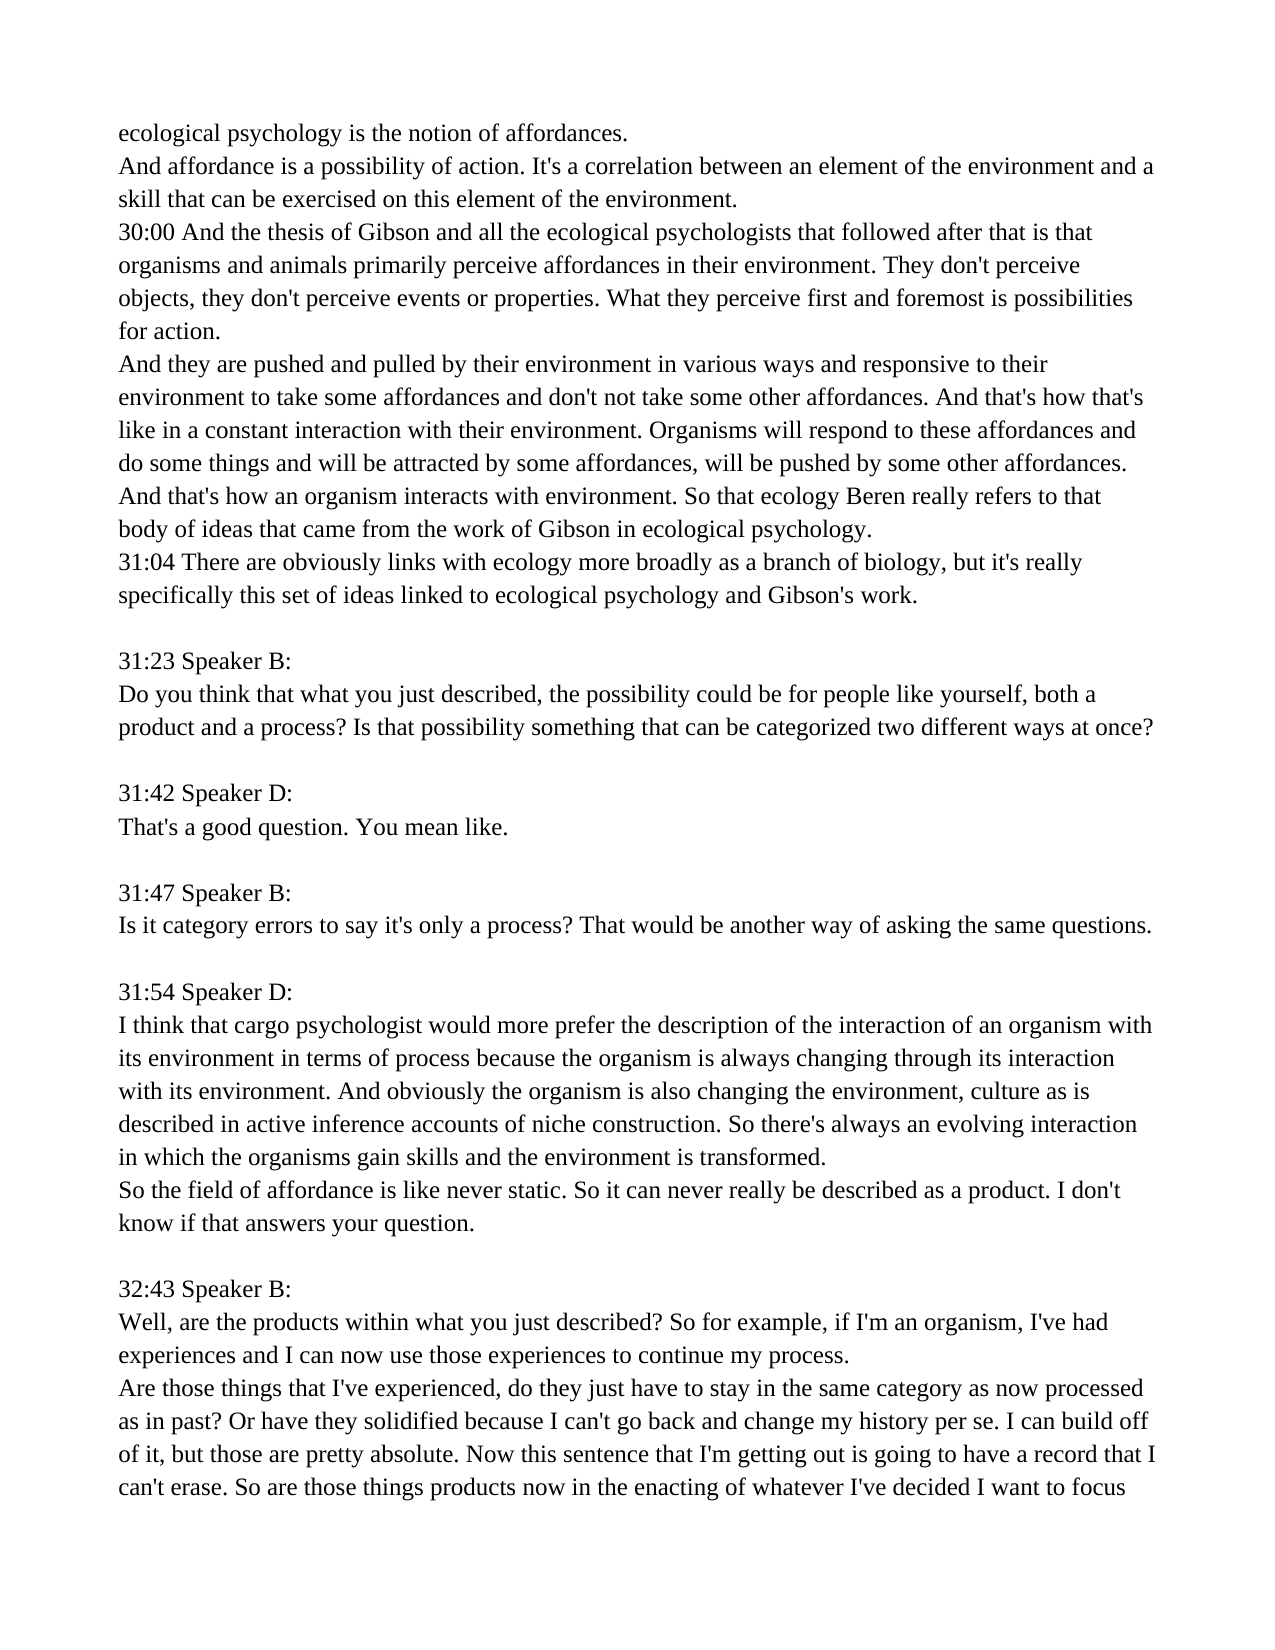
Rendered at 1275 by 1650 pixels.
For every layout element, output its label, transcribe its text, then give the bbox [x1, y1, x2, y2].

text 30:00 And the thesis of Gibson and all the ecological psychologists that followed after that is that organisms and animals primarily perceive affordances in their environment. They don't perceive objects, they don't perceive events or properties. What they perceive first and foremost is possibilities for action. [118, 217, 1157, 345]
text And affordance is a possibility of action. It's a correlation between an element of the environment and a skill that can be exercised on this element of the environment. [118, 151, 1157, 213]
text That's a good question. You mean like. [118, 812, 1157, 840]
text 31:42 Speaker D: [118, 778, 1157, 807]
text Do you think that what you just described, the possibility could be for people like yourself, both a product and a process? Is that possibility something that can be categorized two different ways at once? [118, 679, 1157, 741]
text ecological psychology is the notion of affordances. [118, 118, 1157, 147]
text Are those things that I've experienced, do they just have to stay in the same category as now processed as in past? Or have they solidified because I can't go back and change my history per se. I can build off of it, but those are pretty absolute. Now this sentence that I'm getting out is going to have a record that I can't erase. So are those things products now in the enacting of whatever I've decided I want to focus [118, 1373, 1157, 1501]
text 31:54 Speaker D: [118, 977, 1157, 1005]
text 31:04 There are obviously links with ecology more broadly as a branch of biology, but it's really specifically this set of ideas linked to ecological psychology and Gibson's work. [118, 547, 1157, 609]
text Is it category errors to say it's only a process? That would be another way of asking the same questions. [118, 911, 1157, 939]
text So the field of affordance is like never static. So it can never really be described as a product. I don't know if that answers your question. [118, 1175, 1157, 1237]
text And they are pushed and pulled by their environment in various ways and responsive to their environment to take some affordances and don't not take some other affordances. And that's how that's like in a constant interaction with their environment. Organisms will respond to these affordances and do some things and will be attracted by some affordances, will be pushed by some other affordances. And that's how an organism interacts with environment. So that ecology Beren really refers to that body of ideas that came from the work of Gibson in ecological psychology. [118, 349, 1157, 543]
text 31:23 Speaker B: [118, 646, 1157, 675]
text Well, are the products within what you just described? So for example, if I'm an organism, I've had experiences and I can now use those experiences to continue my process. [118, 1307, 1157, 1369]
text 32:43 Speaker B: [118, 1274, 1157, 1303]
text 31:47 Speaker B: [118, 878, 1157, 906]
text I think that cargo psychologist would more prefer the description of the interaction of an organism with its environment in terms of process because the organism is always changing through its interaction with its environment. And obviously the organism is also changing the environment, culture as is described in active inference accounts of niche construction. So there's always an evolving interaction in which the organisms gain skills and the environment is transformed. [118, 1010, 1157, 1171]
